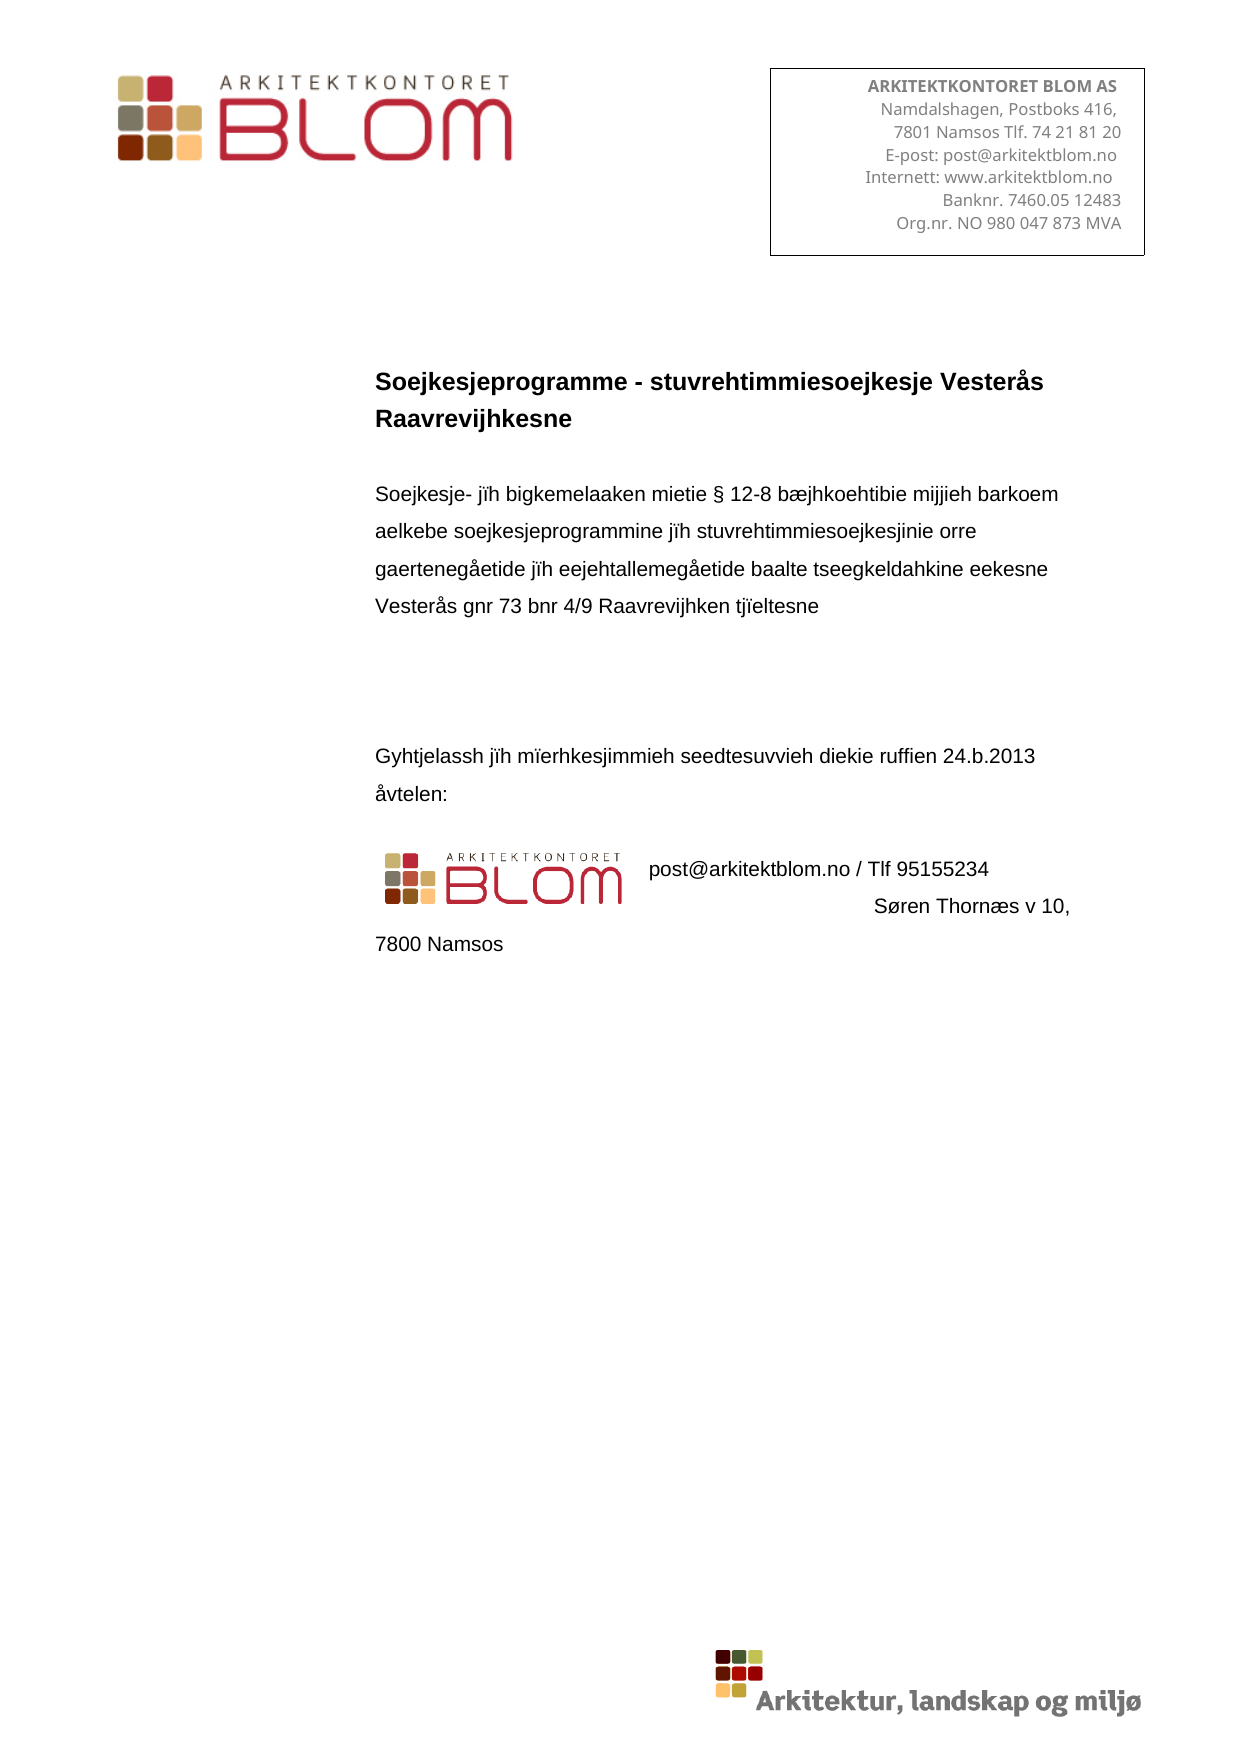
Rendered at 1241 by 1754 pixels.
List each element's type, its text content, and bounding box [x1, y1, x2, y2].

subtitle Gyhtjelassh jïh mïerhkesjimmieh seedtesuvvieh diekie ruffien 24.b.2013 åvtelen: [375, 737, 1090, 812]
subtitle Soejkesjeprogramme - stuvrehtimmiesoejkesje Vesterås Raavrevijhkesne [375, 362, 1090, 437]
picture [712, 1647, 1147, 1718]
subtitle Søren Thornæs v 10, 7800 Namsos [375, 887, 1090, 962]
subtitle Soejkesje- jïh bigkemelaaken mietie § 12-8 bæjhkoehtibie mijjieh barkoem aelkebe soejkesjeprogrammine jïh stuvrehtimmiesoejkesjinie orre gaertenegåetide jïh eejehtallemegåetide baalte tseegkeldahkine eekesne Vesterås gnr 73 bnr 4/9 Raavrevijhken tjïeltesne [375, 474, 1090, 624]
subtitle post@arkitektblom.no / Tlf 95155234 [150, 849, 1090, 887]
picture [112, 73, 525, 163]
